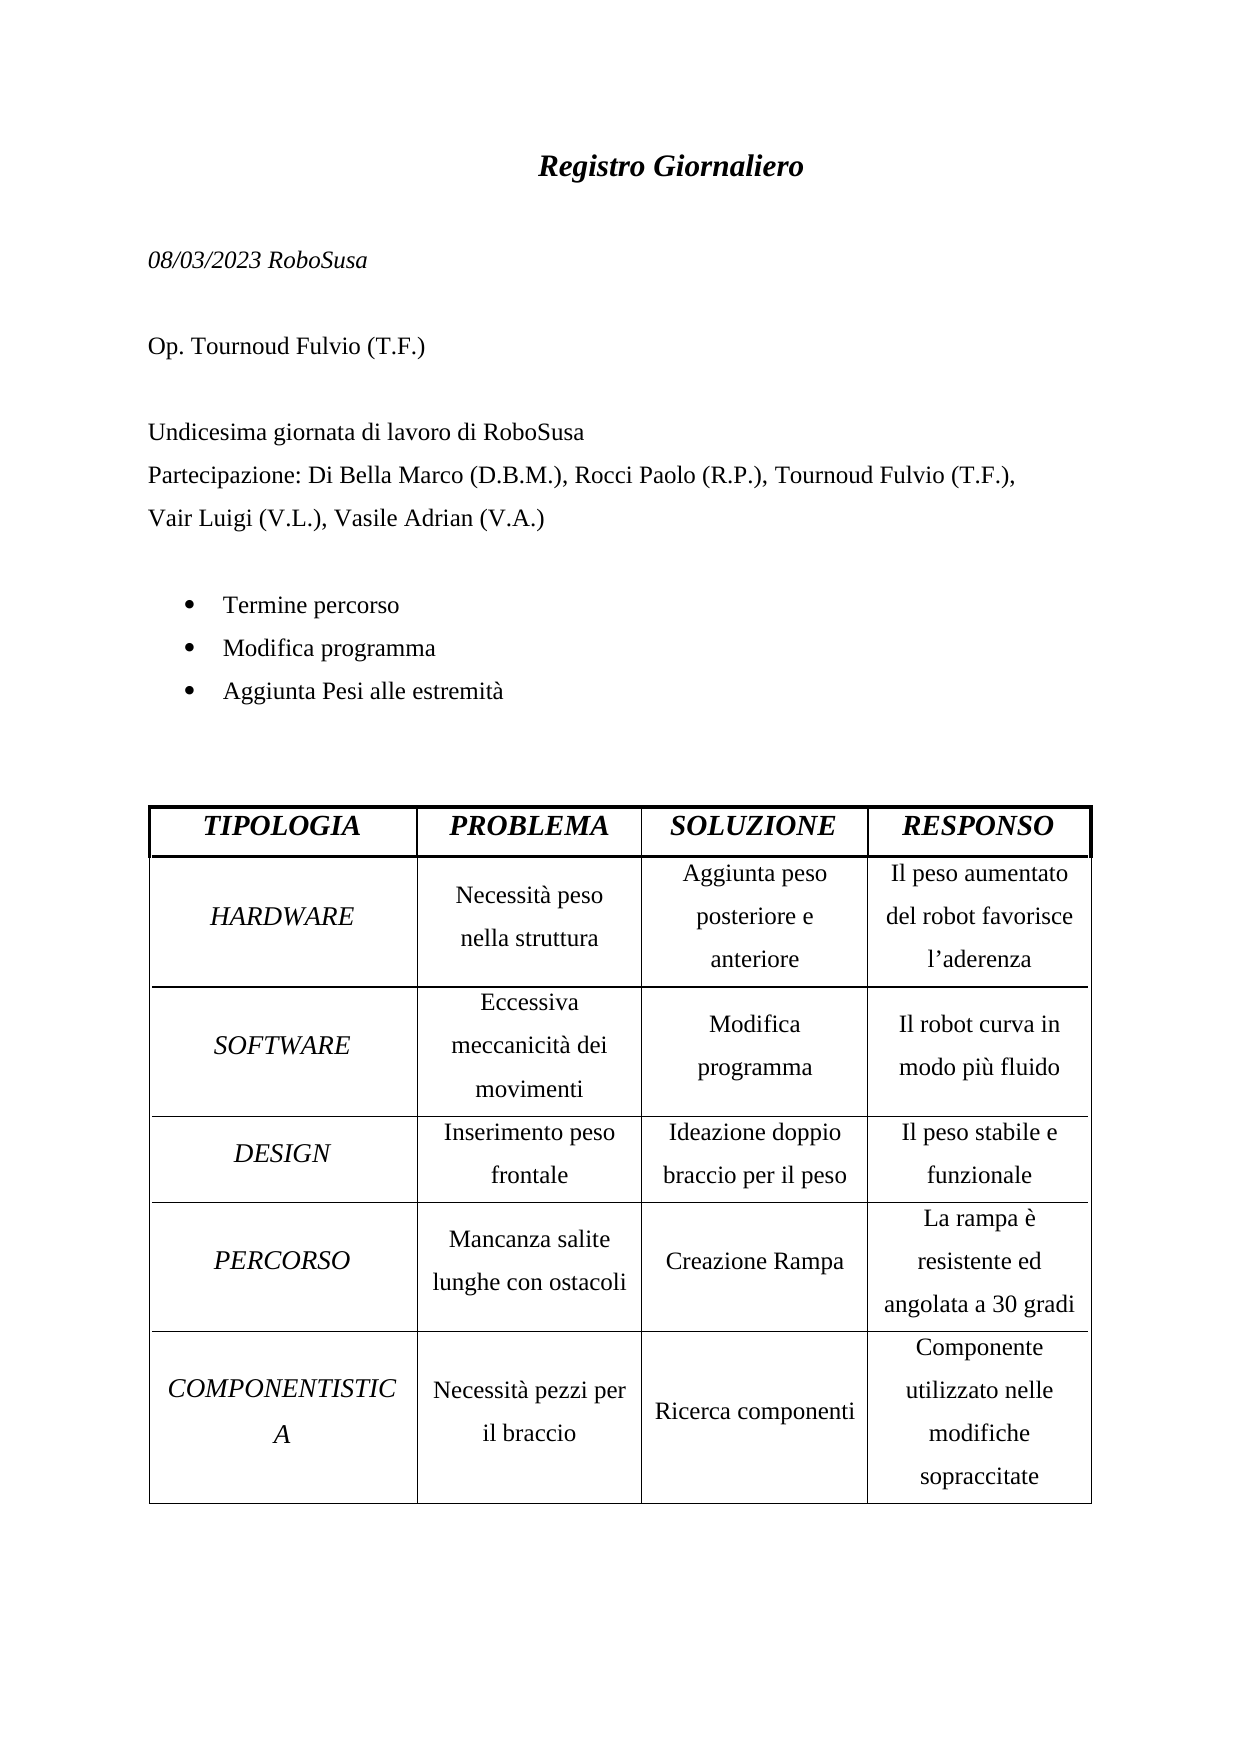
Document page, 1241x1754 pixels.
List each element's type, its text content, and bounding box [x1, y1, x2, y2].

table_cell Ideazione doppio braccio per il peso [642, 1117, 867, 1202]
text 08/03/2023 RoboSusa [148, 245, 1092, 273]
text Vair Luigi (V.L.), Vasile Adrian (V.A.) [148, 503, 1092, 532]
table_cell Il robot curva in modo più fluido [868, 986, 1091, 1116]
table_cell Necessità pezzi per il braccio [418, 1332, 641, 1503]
table_cell Aggiunta peso posteriore e anteriore [642, 858, 867, 986]
table_cell Creazione Rampa [642, 1203, 867, 1331]
table_cell Ricerca componenti [642, 1332, 867, 1503]
table_cell Mancanza salite lunghe con ostacoli [418, 1203, 641, 1331]
table_cell PERCORSO [150, 1202, 417, 1331]
table_cell DESIGN [150, 1116, 417, 1202]
table_cell HARDWARE [150, 856, 417, 986]
list Termine percorso [185, 590, 1092, 618]
table_cell SOFTWARE [150, 986, 417, 1116]
table_cell Modifica programma [642, 988, 867, 1116]
table_cell Componente utilizzato nelle modifiche sopraccitate [868, 1331, 1091, 1503]
table_header PROBLEMA [418, 809, 641, 855]
text Op. Tournoud Fulvio (T.F.) [148, 331, 1092, 360]
table_header TIPOLOGIA [151, 809, 416, 855]
table_header SOLUZIONE [642, 809, 867, 855]
text Partecipazione: Di Bella Marco (D.B.M.), Rocci Paolo (R.P.), Tournoud Fulvio (T.F.), [148, 460, 1092, 489]
table_header RESPONSO [869, 809, 1089, 855]
table_cell Il peso stabile e funzionale [868, 1116, 1091, 1202]
table_cell Inserimento peso frontale [418, 1117, 641, 1202]
text Registro Giornaliero [148, 148, 1092, 184]
text Undicesima giornata di lavoro di RoboSusa [148, 417, 1092, 446]
list Modifica programma [185, 633, 1092, 662]
table_cell Necessità peso nella struttura [418, 858, 641, 986]
table_cell COMPONENTISTICA [150, 1331, 417, 1503]
table_cell Il peso aumentato del robot favorisce l’aderenza [868, 855, 1091, 986]
list Aggiunta Pesi alle estremità [185, 676, 1092, 705]
table_cell La rampa è resistente ed angolata a 30 gradi [868, 1202, 1091, 1331]
table_cell Eccessiva meccanicità dei movimenti [418, 988, 641, 1116]
